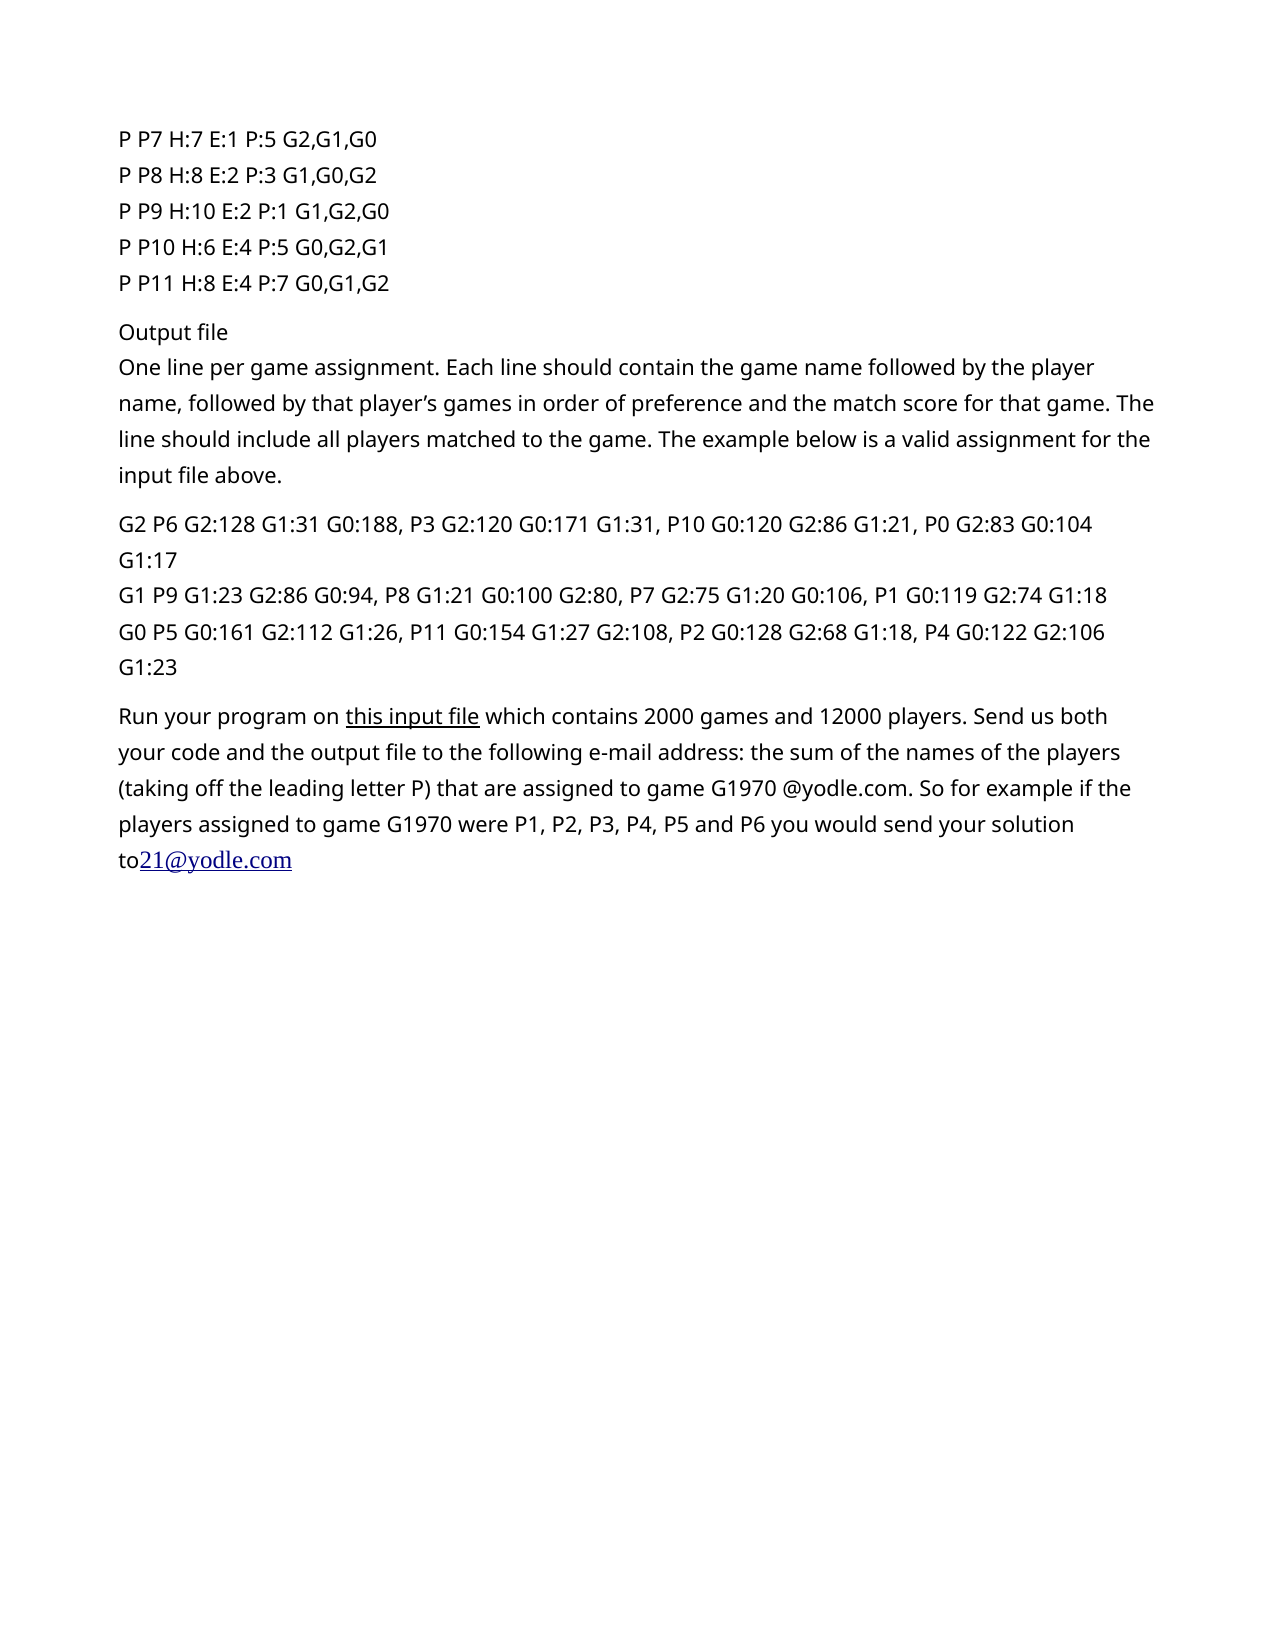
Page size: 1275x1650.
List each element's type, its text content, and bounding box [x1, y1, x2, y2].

text P P7 H:7 E:1 P:5 G2,G1,G0 P P8 H:8 E:2 P:3 G1,G0,G2 P P9 H:10 E:2 P:1 G1,G2,G0 P P10 H:6 E:4 P:5 G0,G2,G1 P P11 H:8 E:4 P:7 G0,G1,G2 [118, 118, 1157, 298]
text Output file One line per game assignment. Each line should contain the game name followed by the player name, followed by that player’s games in order of preference and the match score for that game. The line should include all players matched to the game. The example below is a valid assignment for the input file above. [118, 310, 1157, 490]
text G2 P6 G2:128 G1:31 G0:188, P3 G2:120 G0:171 G1:31, P10 G0:120 G2:86 G1:21, P0 G2:83 G0:104 G1:17 G1 P9 G1:23 G2:86 G0:94, P8 G1:21 G0:100 G2:80, P7 G2:75 G1:20 G0:106, P1 G0:119 G2:74 G1:18 G0 P5 G0:161 G2:112 G1:26, P11 G0:154 G1:27 G2:108, P2 G0:128 G2:68 G1:18, P4 G0:122 G2:106 G1:23 [118, 502, 1157, 682]
text Run your program on this input file which contains 2000 games and 12000 players. Send us both your code and the output file to the following e-mail address: the sum of the names of the players (taking off the leading letter P) that are assigned to game G1970 @yodle.com. So for example if the players assigned to game G1970 were P1, P2, P3, P4, P5 and P6 you would send your solution to21@yodle.com [118, 695, 1157, 874]
